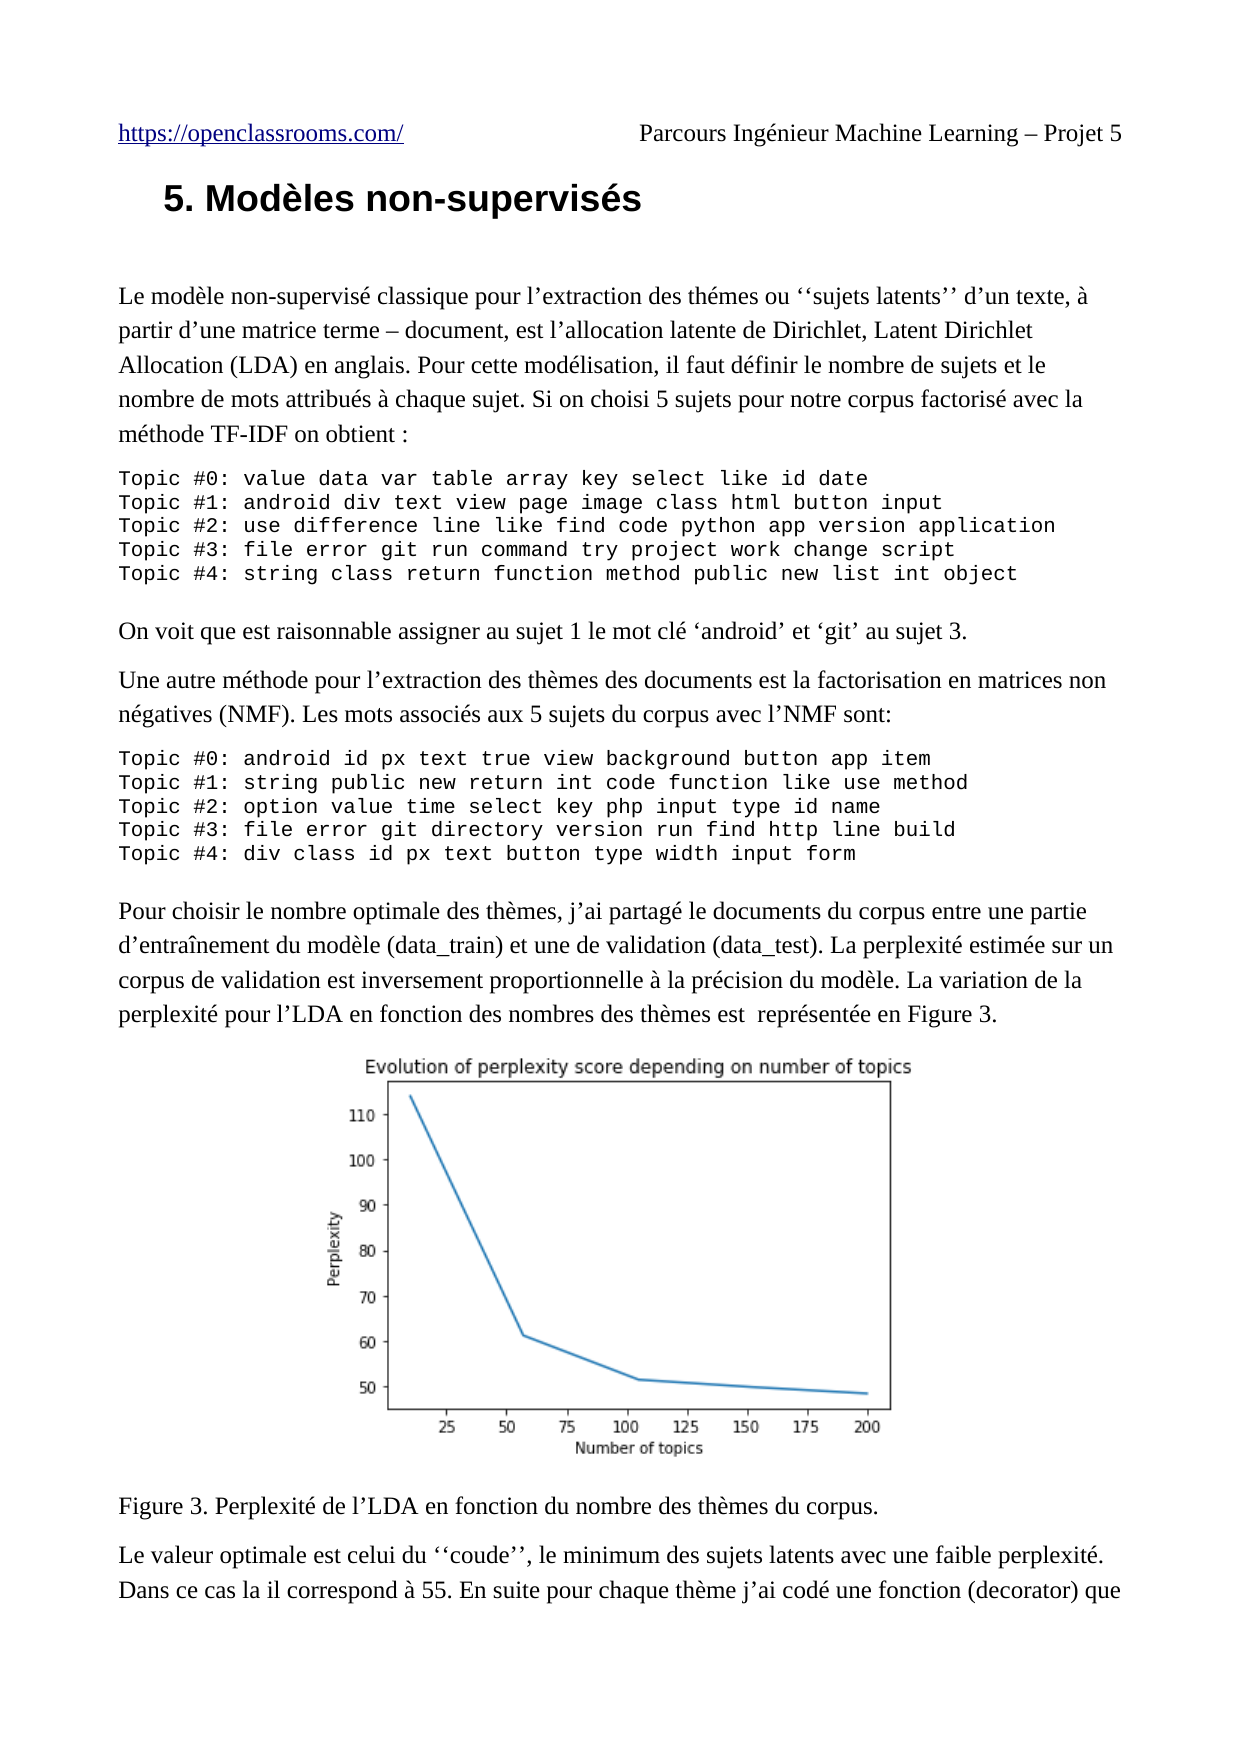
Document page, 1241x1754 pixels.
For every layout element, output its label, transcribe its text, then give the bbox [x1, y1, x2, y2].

text Topic #1: android div text view page image class html button input [118, 492, 1122, 515]
text Topic #4: div class id px text button type width input form [118, 843, 1122, 867]
text Topic #0: value data var table array key select like id date [118, 468, 1122, 492]
picture [317, 1048, 923, 1466]
text Figure 3. Perplexité de l’LDA en fonction du nombre des thèmes du corpus. [118, 1048, 1122, 1520]
text Topic #4: string class return function method public new list int object [118, 563, 1122, 586]
subtitle 5. Modèles non-supervisés [118, 176, 1122, 219]
text Topic #3: file error git run command try project work change script [118, 539, 1122, 563]
text Le modèle non-supervisé classique pour l’extraction des thémes ou ‘‘sujets latents’’ d’un texte, à partir d’une matrice terme – document, est l’allocation latente de Dirichlet, Latent Dirichlet Allocation (LDA) en anglais. Pour cette modélisation, il faut définir le nombre de sujets et le nombre de mots attribués à chaque sujet. Si on choisi 5 sujets pour notre corpus factorisé avec la méthode TF-IDF on obtient : [118, 281, 1122, 448]
text Le valeur optimale est celui du ‘‘coude’’, le minimum des sujets latents avec une faible perplexité. Dans ce cas la il correspond à 55. En suite pour chaque thème j’ai codé une fonction (decorator) que [118, 1541, 1122, 1604]
text On voit que est raisonnable assigner au sujet 1 le mot clé ‘android’ et ‘git’ au sujet 3. [118, 616, 1122, 644]
text Topic #2: option value time select key php input type id name [118, 796, 1122, 819]
text Topic #3: file error git directory version run find http line build [118, 819, 1122, 843]
text Une autre méthode pour l’extraction des thèmes des documents est la factorisation en matrices non négatives (NMF). Les mots associés aux 5 sujets du corpus avec l’NMF sont: [118, 665, 1122, 728]
text Topic #2: use difference line like find code python app version application [118, 515, 1122, 539]
text Topic #0: android id px text true view background button app item [118, 748, 1122, 772]
text Topic #1: string public new return int code function like use method [118, 772, 1122, 796]
text Pour choisir le nombre optimale des thèmes, j’ai partagé le documents du corpus entre une partie d’entraînement du modèle (data_train) et une de validation (data_test). La perplexité estimée sur un corpus de validation est inversement proportionnelle à la précision du modèle. La variation de la perplexité pour l’LDA en fonction des nombres des thèmes est représentée en Figure 3. [118, 896, 1122, 1028]
